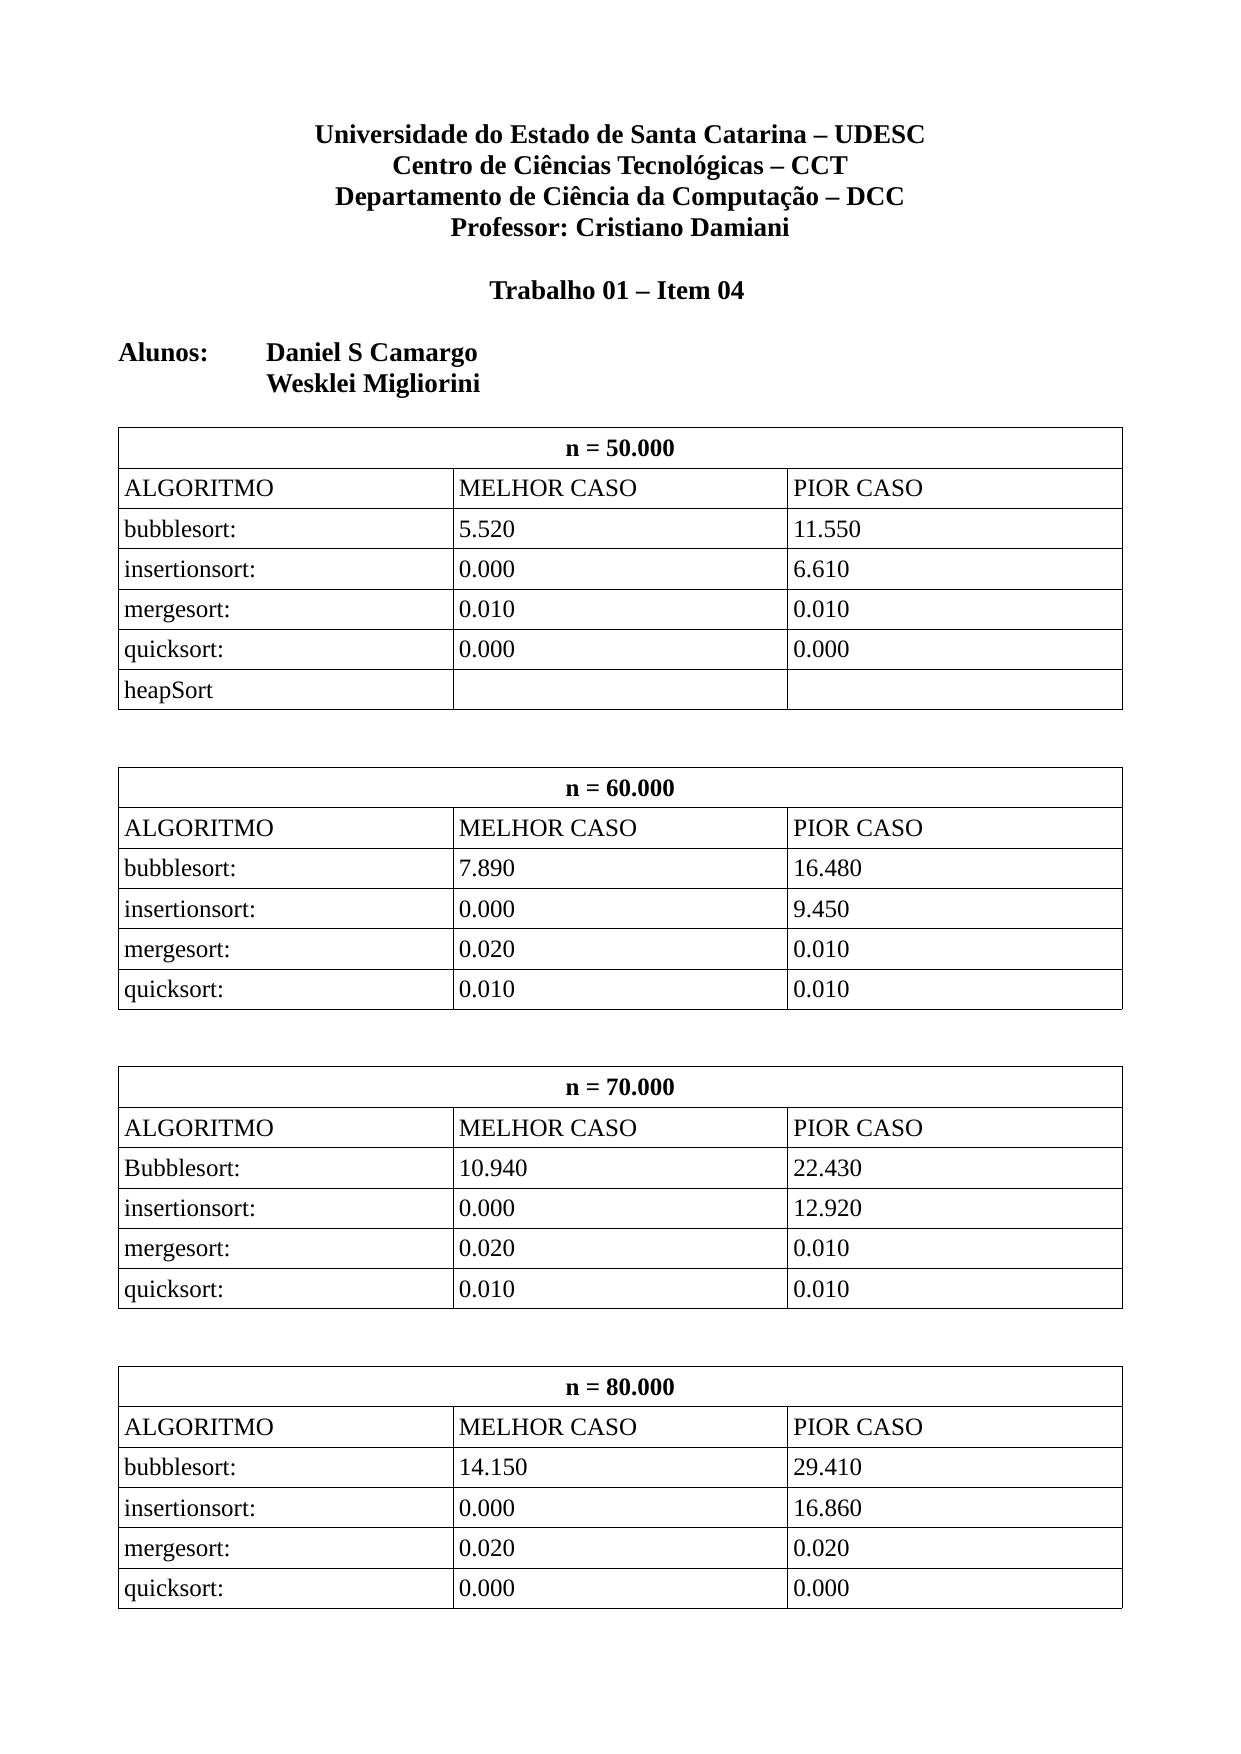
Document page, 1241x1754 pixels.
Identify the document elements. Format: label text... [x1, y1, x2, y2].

table_cell insertionsort: [119, 1189, 453, 1228]
table_cell 0.010 [454, 970, 787, 1009]
table_cell ALGORITMO [119, 808, 453, 848]
table_cell bubblesort: [119, 849, 453, 888]
table_cell MELHOR CASO [454, 469, 787, 508]
table_cell insertionsort: [119, 889, 453, 928]
table_cell 22.430 [788, 1148, 1122, 1187]
table_cell 0.000 [454, 1488, 787, 1527]
table_cell bubblesort: [119, 509, 453, 548]
text Professor: Cristiano Damiani [118, 212, 1122, 243]
table_cell insertionsort: [119, 1488, 453, 1527]
table_cell 5.520 [454, 509, 787, 548]
table_cell 0.020 [788, 1528, 1122, 1567]
table_cell 29.410 [788, 1448, 1122, 1487]
table_cell MELHOR CASO [454, 1108, 787, 1147]
table_cell 9.450 [788, 889, 1122, 928]
table_cell 11.550 [788, 509, 1122, 548]
table_cell 0.010 [788, 970, 1122, 1009]
table_cell 0.000 [454, 630, 787, 669]
table_cell 0.000 [788, 1569, 1122, 1608]
table_cell 0.000 [454, 1189, 787, 1228]
table_cell [788, 670, 1122, 709]
table_cell quicksort: [119, 1569, 453, 1608]
table_cell MELHOR CASO [454, 808, 787, 848]
text Trabalho 01 – Item 04 [118, 274, 1122, 305]
table_cell 0.020 [454, 1229, 787, 1268]
table_cell 0.010 [454, 1269, 787, 1308]
table_cell [454, 670, 787, 709]
table_cell 16.480 [788, 849, 1122, 888]
table_cell 0.010 [454, 590, 787, 629]
table_cell quicksort: [119, 1269, 453, 1308]
table_cell 0.020 [454, 929, 787, 968]
table_cell 0.010 [788, 1229, 1122, 1268]
table_header n = 50.000 [119, 428, 1122, 467]
table_cell heapSort [119, 670, 453, 709]
text Departamento de Ciência da Computação – DCC [118, 180, 1122, 212]
table_cell 0.000 [454, 889, 787, 928]
table_cell quicksort: [119, 630, 453, 669]
table_header n = 80.000 [119, 1367, 1122, 1406]
table_cell PIOR CASO [788, 808, 1122, 848]
table_cell MELHOR CASO [454, 1407, 787, 1447]
table_cell insertionsort: [119, 549, 453, 588]
table_header n = 70.000 [119, 1067, 1122, 1107]
table_cell PIOR CASO [788, 1407, 1122, 1447]
table_cell 0.000 [454, 1569, 787, 1608]
table_cell 0.010 [788, 590, 1122, 629]
table_cell 0.010 [788, 929, 1122, 968]
table_cell ALGORITMO [119, 1407, 453, 1447]
table_cell bubblesort: [119, 1448, 453, 1487]
table_cell mergesort: [119, 1229, 453, 1268]
table_cell mergesort: [119, 929, 453, 968]
table_cell PIOR CASO [788, 469, 1122, 508]
table_cell PIOR CASO [788, 1108, 1122, 1147]
table_cell 12.920 [788, 1189, 1122, 1228]
table_header n = 60.000 [119, 768, 1122, 807]
table_cell 16.860 [788, 1488, 1122, 1527]
table_cell mergesort: [119, 1528, 453, 1567]
text Universidade do Estado de Santa Catarina – UDESC [118, 118, 1122, 149]
table_cell 10.940 [454, 1148, 787, 1187]
table_cell 7.890 [454, 849, 787, 888]
text Wesklei Migliorini [118, 367, 1122, 398]
table_cell 6.610 [788, 549, 1122, 588]
table_cell mergesort: [119, 590, 453, 629]
text Centro de Ciências Tecnológicas – CCT [118, 149, 1122, 180]
table_cell 0.010 [788, 1269, 1122, 1308]
table_cell Bubblesort: [119, 1148, 453, 1187]
text Alunos: Daniel S Camargo [118, 336, 1122, 367]
table_cell ALGORITMO [119, 469, 453, 508]
table_cell 14.150 [454, 1448, 787, 1487]
table_cell quicksort: [119, 970, 453, 1009]
table_cell 0.000 [788, 630, 1122, 669]
table_cell 0.020 [454, 1528, 787, 1567]
table_cell ALGORITMO [119, 1108, 453, 1147]
table_cell 0.000 [454, 549, 787, 588]
